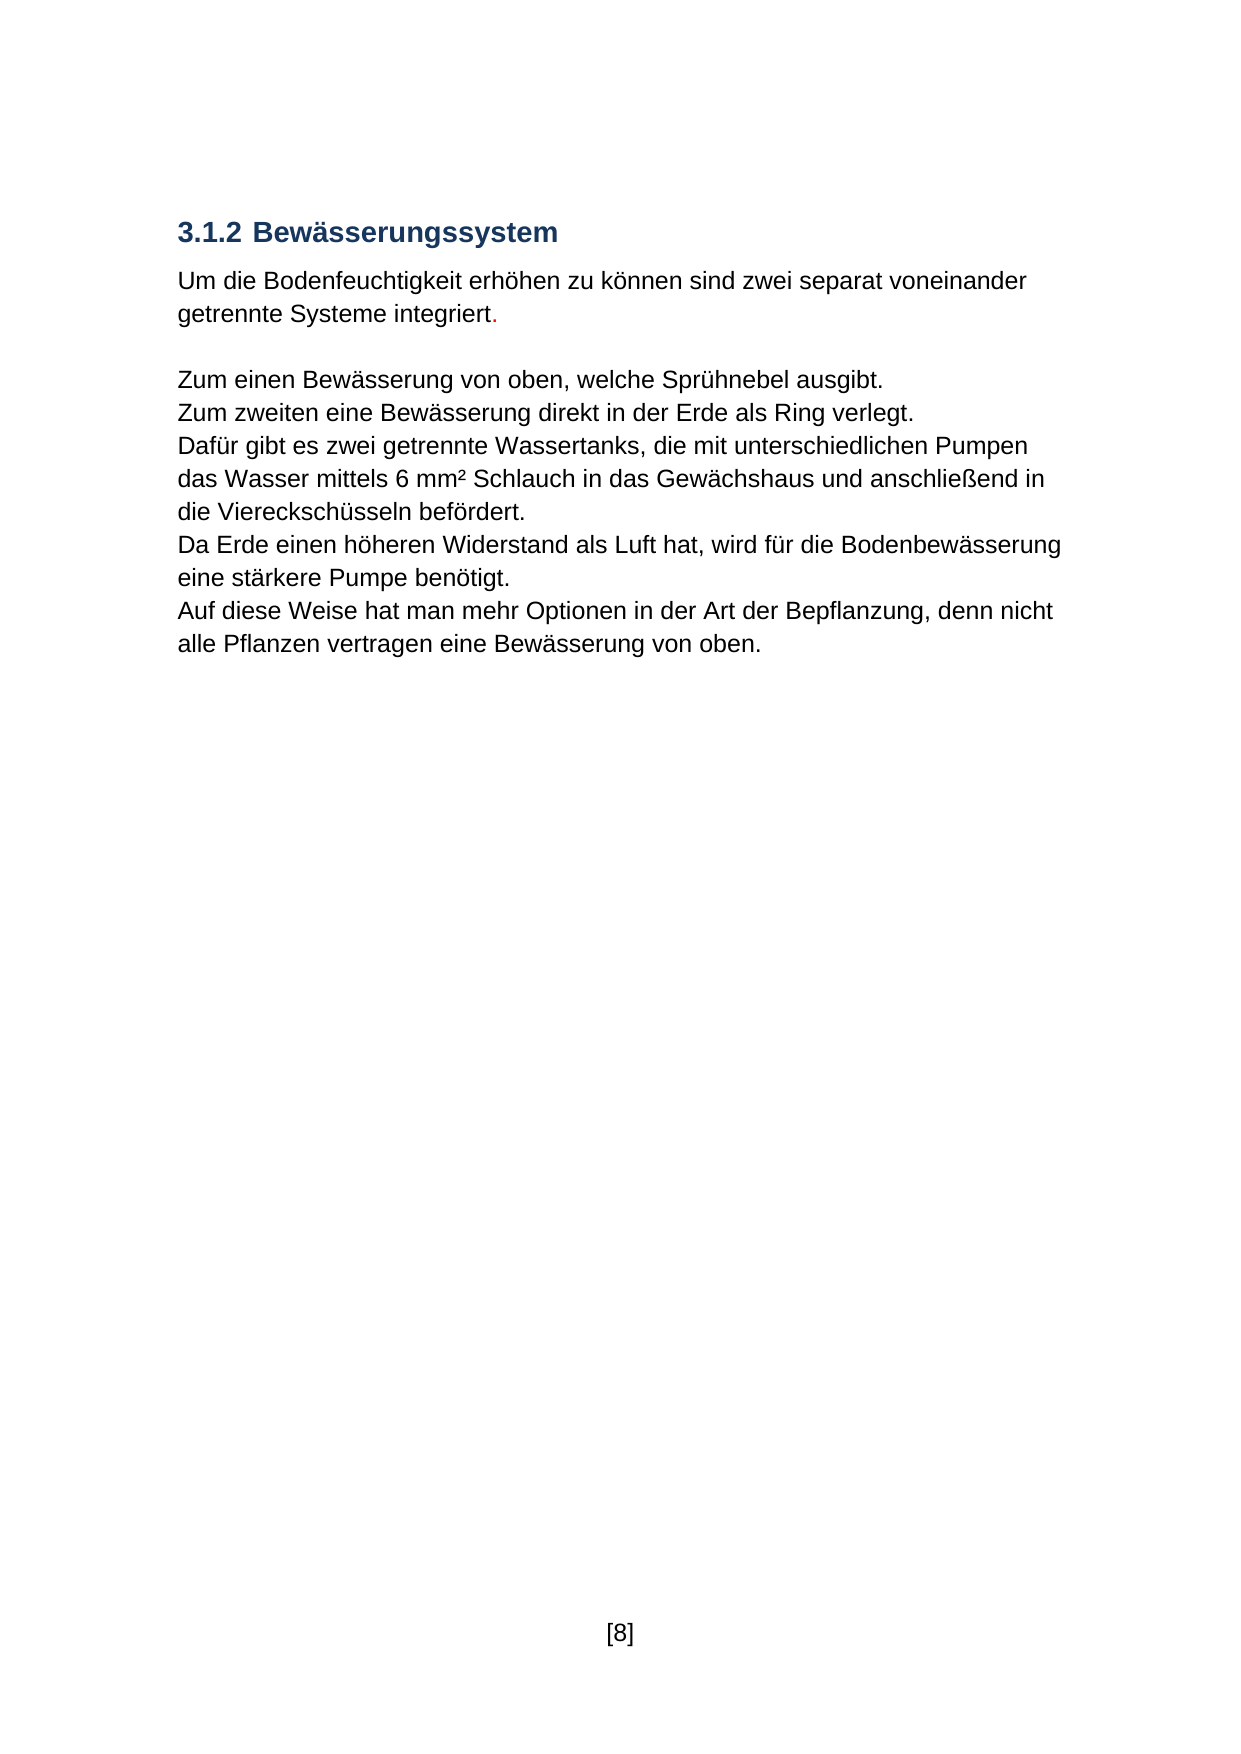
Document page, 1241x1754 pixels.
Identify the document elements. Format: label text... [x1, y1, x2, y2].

text Dafür gibt es zwei getrennte Wassertanks, die mit unterschiedlichen Pumpen das Wasser mittels 6 mm² Schlauch in das Gewächshaus und anschließend in die Viereckschüsseln befördert. [177, 431, 1063, 526]
text Da Erde einen höheren Widerstand als Luft hat, wird für die Bodenbewässerung eine stärkere Pumpe benötigt. [177, 530, 1063, 592]
text Zum einen Bewässerung von oben, welche Sprühnebel ausgibt. [177, 365, 1063, 393]
subtitle Bewässerungssystem [177, 215, 1063, 248]
text Um die Bodenfeuchtigkeit erhöhen zu können sind zwei separat voneinander getrennte Systeme integriert. [177, 266, 1063, 327]
text Auf diese Weise hat man mehr Optionen in der Art der Bepflanzung, denn nicht alle Pflanzen vertragen eine Bewässerung von oben. [177, 596, 1063, 658]
text Zum zweiten eine Bewässerung direkt in der Erde als Ring verlegt. [177, 398, 1063, 427]
